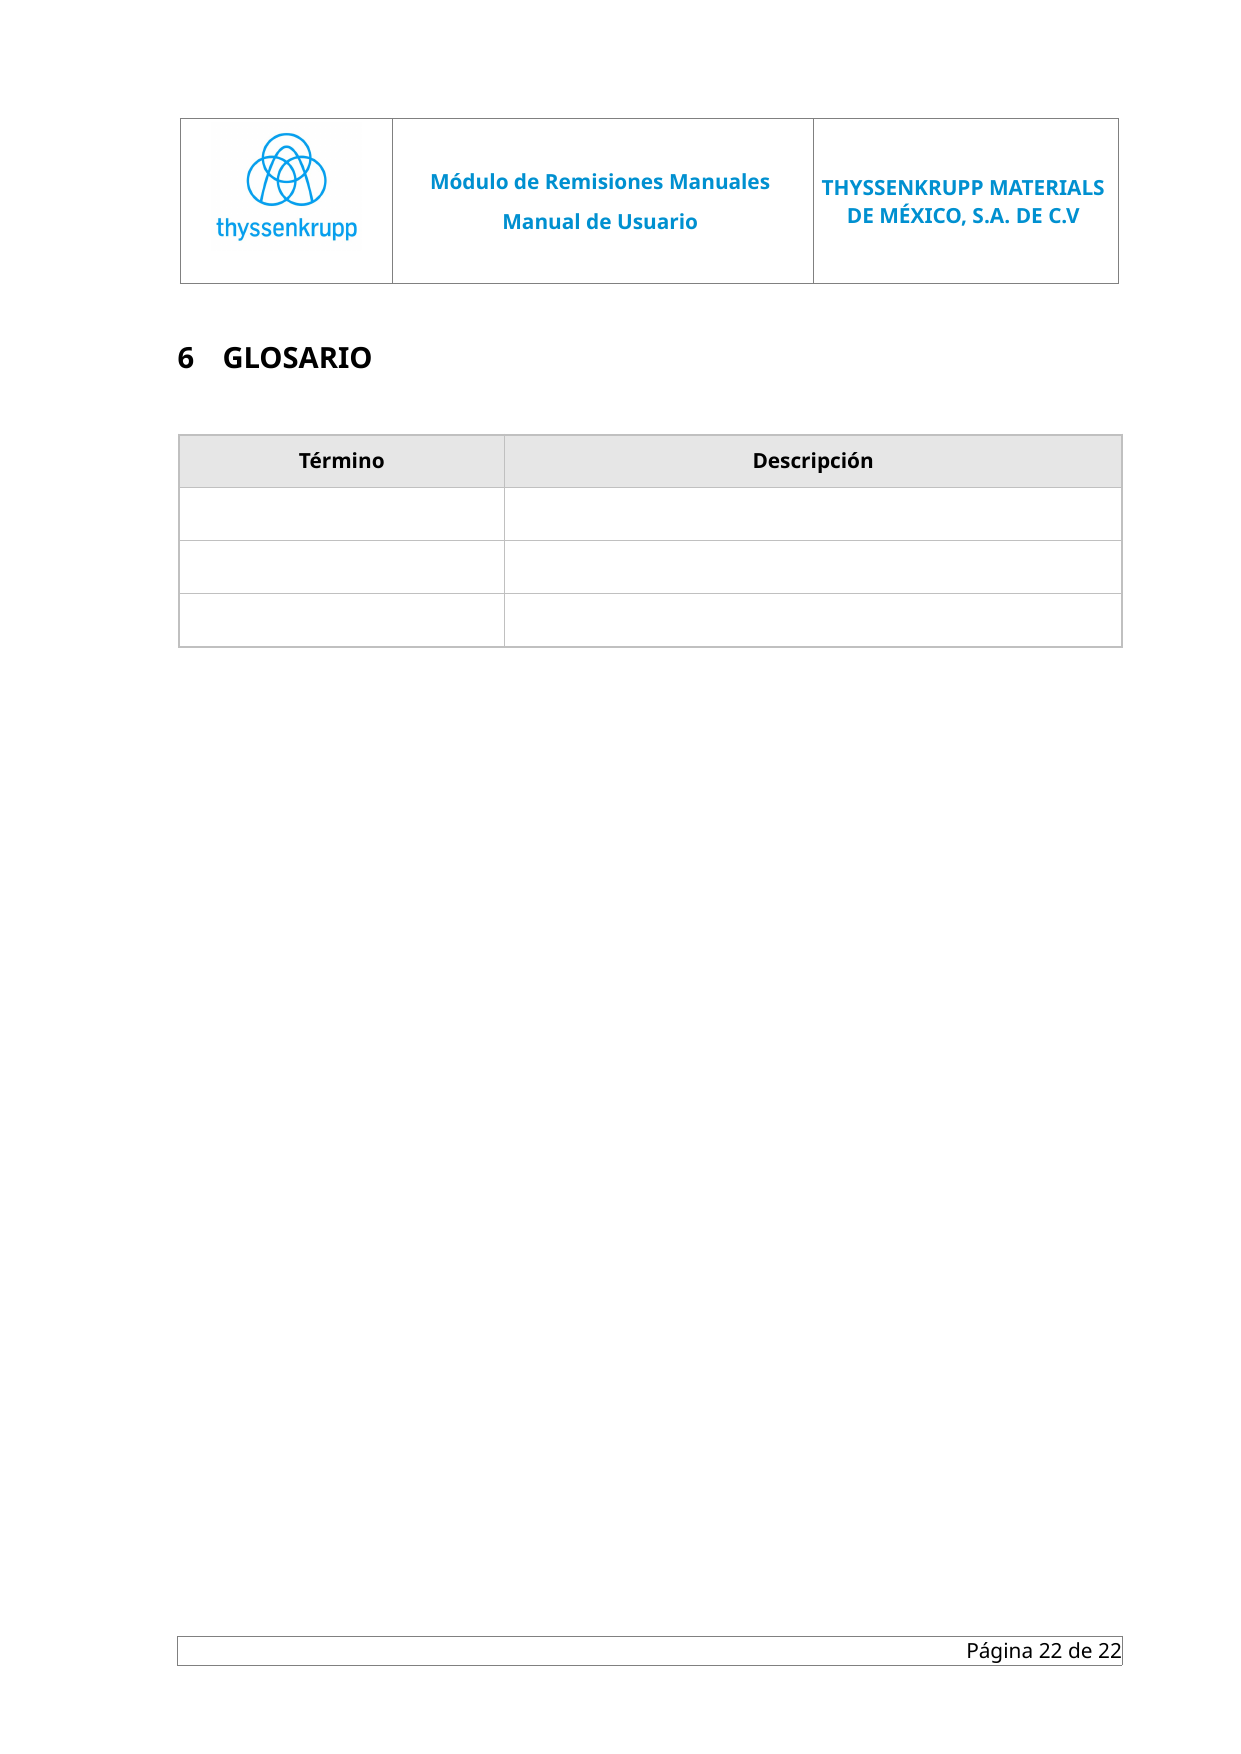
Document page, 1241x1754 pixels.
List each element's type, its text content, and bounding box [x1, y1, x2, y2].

table_header Descripción [505, 436, 1121, 487]
table_cell [505, 488, 1121, 540]
table_cell [180, 594, 504, 646]
table_header Término [180, 436, 504, 487]
table_cell [505, 594, 1121, 646]
table_cell [180, 488, 504, 540]
table_cell [180, 541, 504, 593]
table_cell [505, 541, 1121, 593]
subtitle GLOSARIO [177, 338, 1122, 377]
